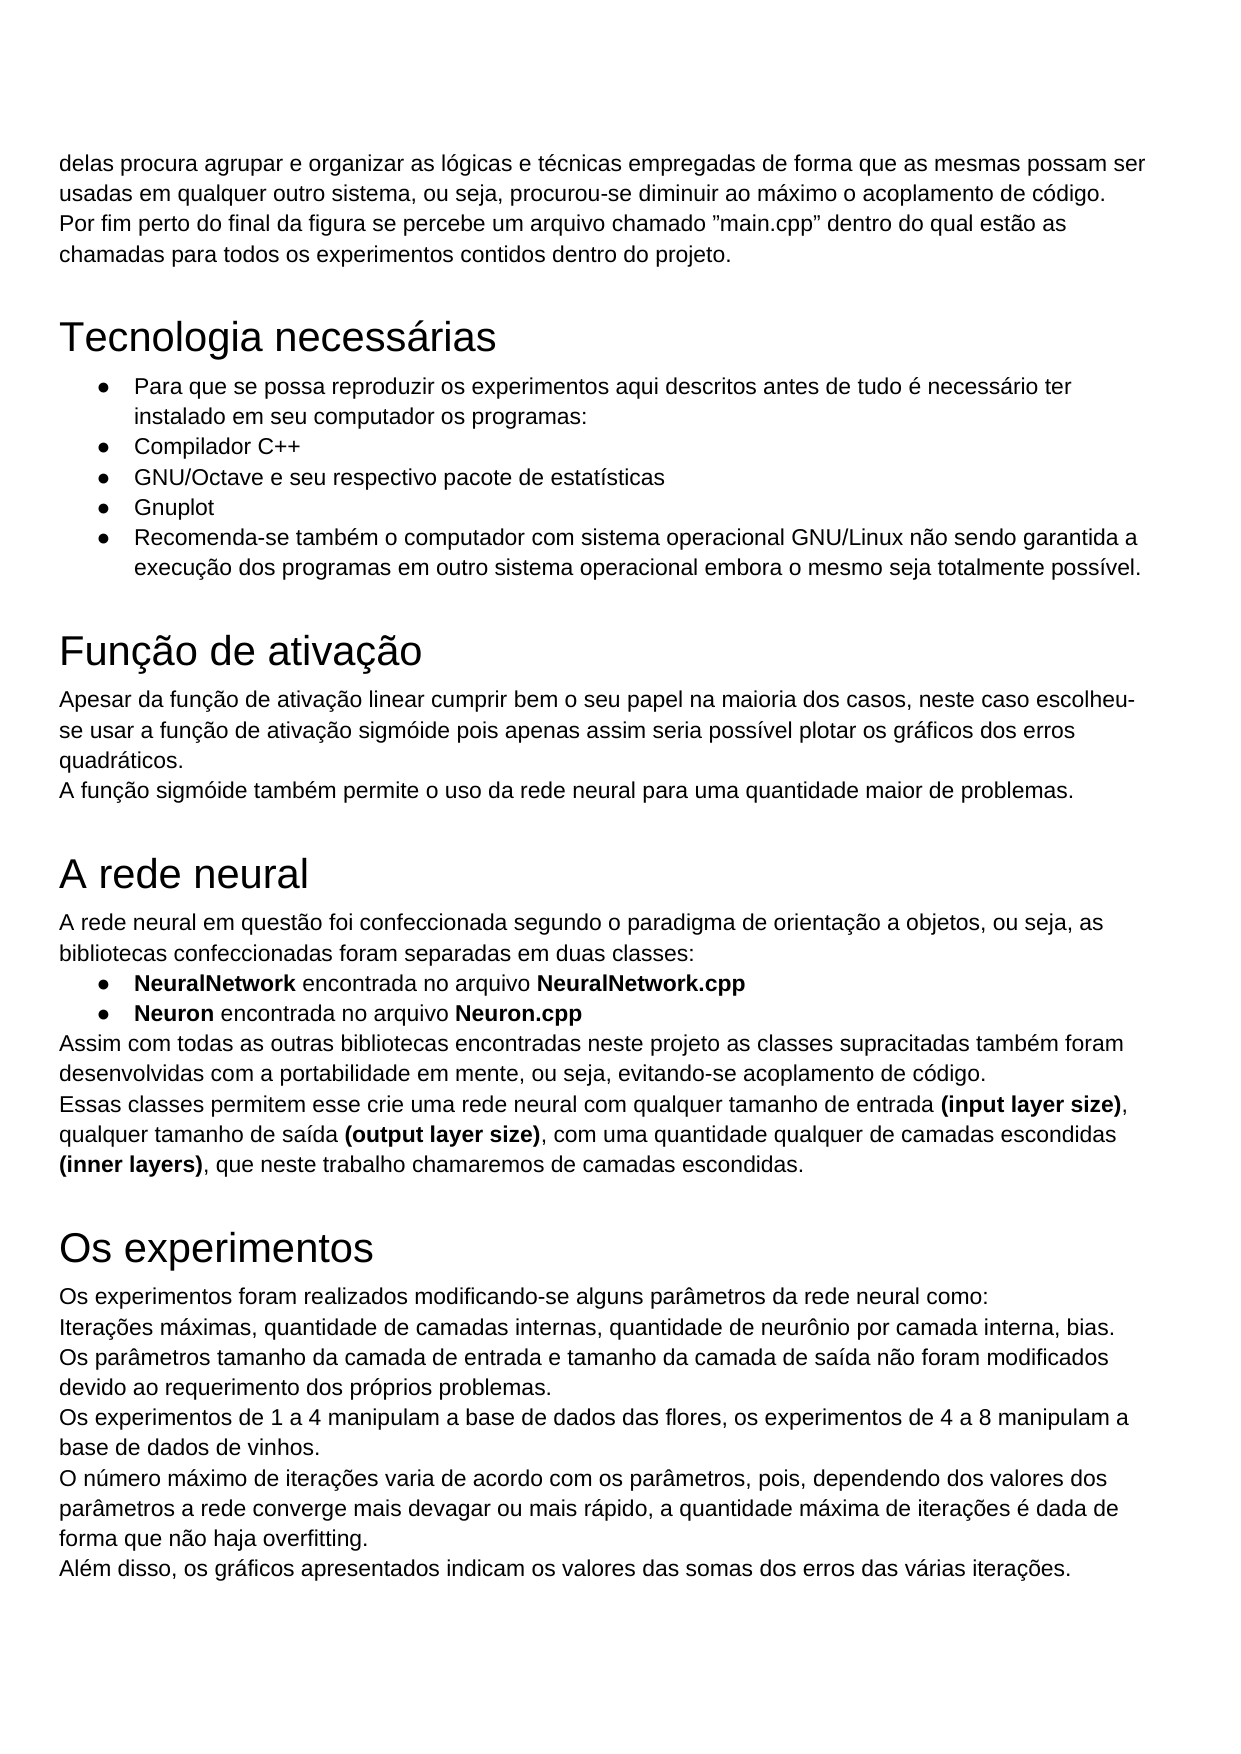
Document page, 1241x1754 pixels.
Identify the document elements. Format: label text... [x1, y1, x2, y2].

text Iterações máximas, quantidade de camadas internas, quantidade de neurônio por camada interna, bias. [59, 1313, 1153, 1340]
list Recomenda-se também o computador com sistema operacional GNU/Linux não sendo garantida a execução dos programas em outro sistema operacional embora o mesmo seja totalmente possível. [96, 524, 1153, 581]
list Gnuplot [96, 494, 1153, 520]
list GNU/Octave e seu respectivo pacote de estatísticas [96, 463, 1153, 490]
text Assim com todas as outras bibliotecas encontradas neste projeto as classes supracitadas também foram desenvolvidas com a portabilidade em mente, ou seja, evitando-se acoplamento de código. [59, 1030, 1153, 1087]
text Por fim perto do final da figura se percebe um arquivo chamado ”main.cpp” dentro do qual estão as chamadas para todos os experimentos contidos dentro do projeto. [59, 210, 1153, 267]
text A função sigmóide também permite o uso da rede neural para uma quantidade maior de problemas. [59, 777, 1153, 803]
text Os experimentos de 1 a 4 manipulam a base de dados das flores, os experimentos de 4 a 8 manipulam a base de dados de vinhos. [59, 1404, 1153, 1461]
text Essas classes permitem esse crie uma rede neural com qualquer tamanho de entrada (input layer size), qualquer tamanho de saída (output layer size), com uma quantidade qualquer de camadas escondidas (inner layers), que neste trabalho chamaremos de camadas escondidas. [59, 1091, 1153, 1177]
text A rede neural em questão foi confeccionada segundo o paradigma de orientação a objetos, ou seja, as bibliotecas confeccionadas foram separadas em duas classes: [59, 909, 1153, 966]
list Neuron encontrada no arquivo Neuron.cpp [96, 1000, 1153, 1026]
subtitle Os experimentos [59, 1223, 1153, 1271]
subtitle A rede neural [59, 849, 1153, 897]
list Para que se possa reproduzir os experimentos aqui descritos antes de tudo é necessário ter instalado em seu computador os programas: [96, 373, 1153, 429]
text Além disso, os gráficos apresentados indicam os valores das somas dos erros das várias iterações. [59, 1555, 1153, 1582]
list NeuralNetwork encontrada no arquivo NeuralNetwork.cpp [96, 970, 1153, 996]
text Os experimentos foram realizados modificando-se alguns parâmetros da rede neural como: [59, 1283, 1153, 1310]
text Apesar da função de ativação linear cumprir bem o seu papel na maioria dos casos, neste caso escolheu-se usar a função de ativação sigmóide pois apenas assim seria possível plotar os gráficos dos erros quadráticos. [59, 686, 1153, 773]
text delas procura agrupar e organizar as lógicas e técnicas empregadas de forma que as mesmas possam ser usadas em qualquer outro sistema, ou seja, procurou-se diminuir ao máximo o acoplamento de código. [59, 150, 1153, 207]
text Os parâmetros tamanho da camada de entrada e tamanho da camada de saída não foram modificados devido ao requerimento dos próprios problemas. [59, 1344, 1153, 1400]
subtitle Função de ativação [59, 626, 1153, 674]
subtitle Tecnologia necessárias [59, 312, 1153, 360]
text O número máximo de iterações varia de acordo com os parâmetros, pois, dependendo dos valores dos parâmetros a rede converge mais devagar ou mais rápido, a quantidade máxima de iterações é dada de forma que não haja overfitting. [59, 1464, 1153, 1551]
list Compilador C++ [96, 433, 1153, 460]
